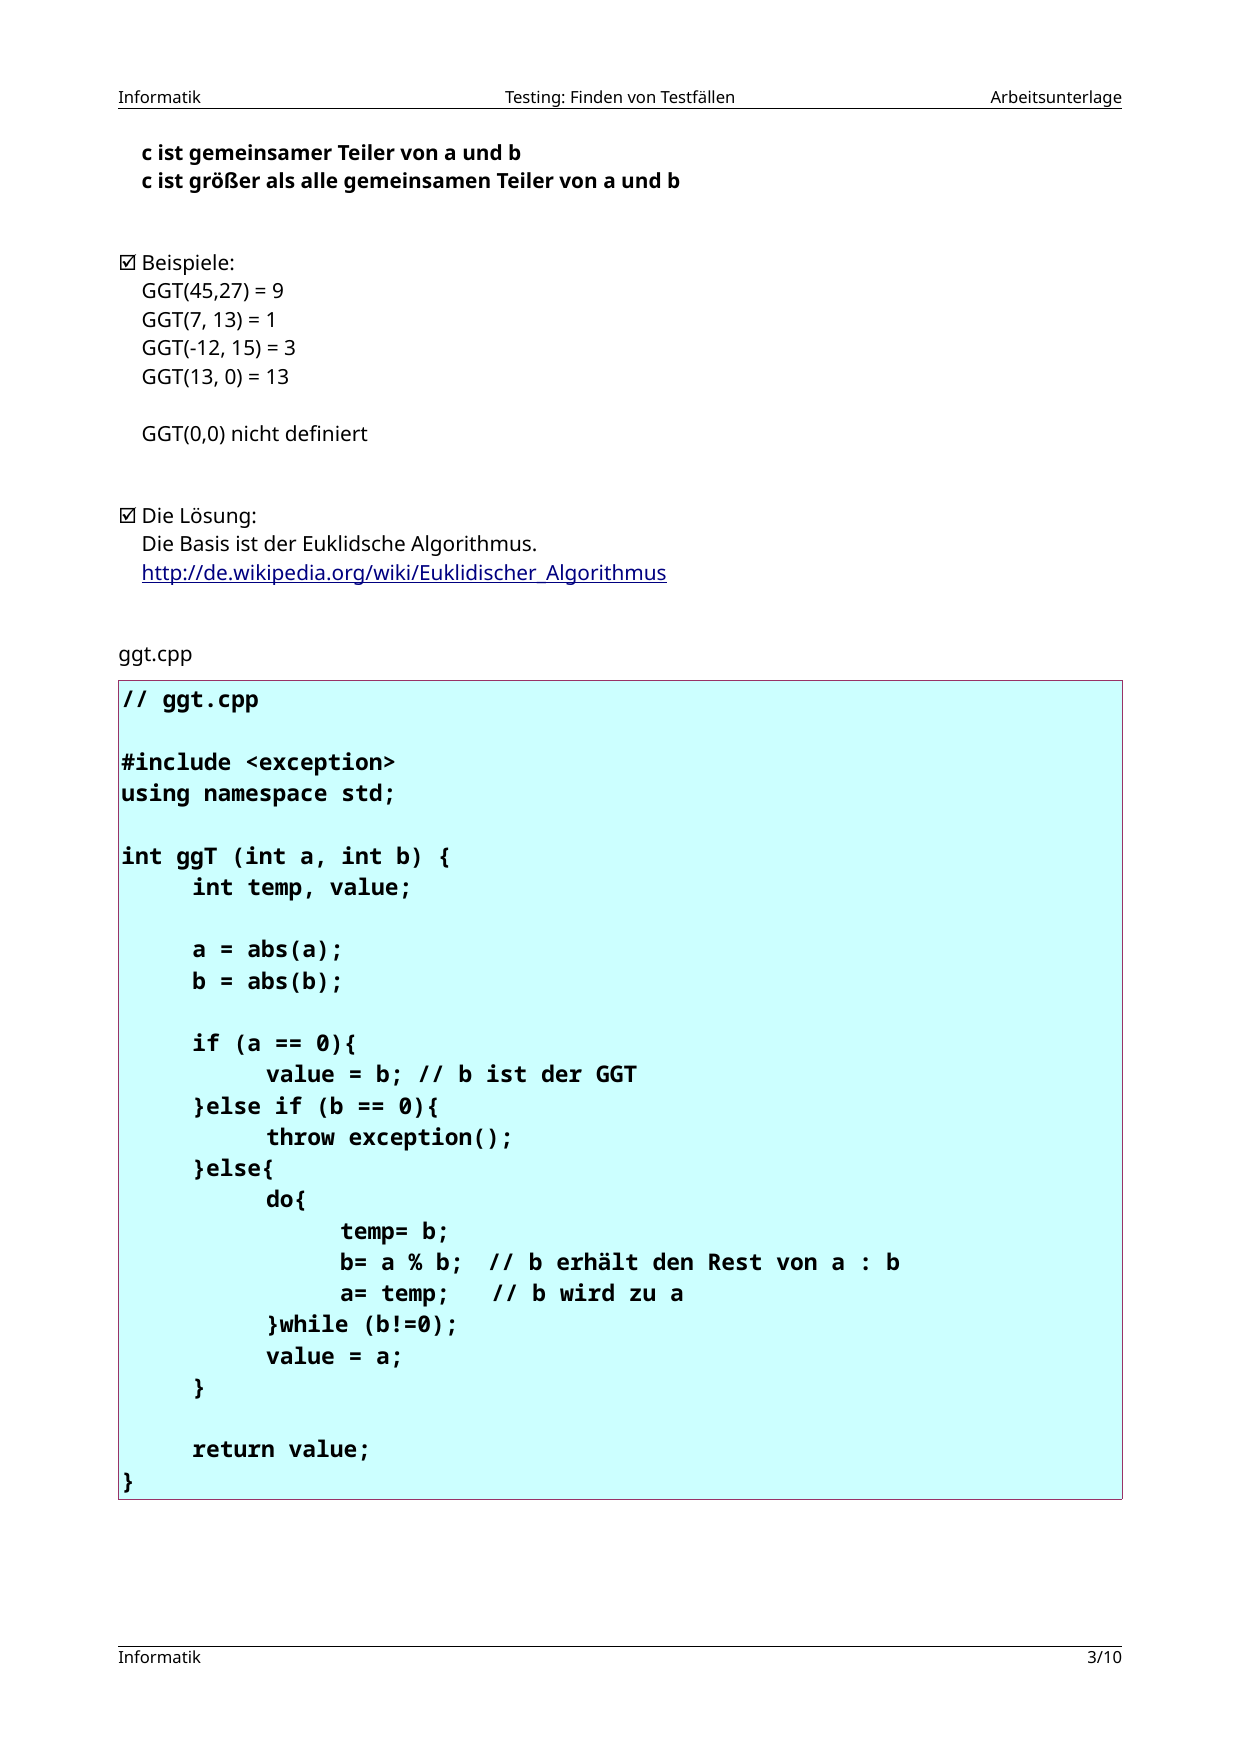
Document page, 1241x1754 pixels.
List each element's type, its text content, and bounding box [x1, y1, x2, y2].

text a = abs(a); [119, 930, 1122, 962]
text do{ [119, 1180, 1122, 1212]
text a= temp; // b wird zu a [119, 1274, 1122, 1305]
text b = abs(b); [119, 962, 1122, 993]
text throw exception(); [119, 1118, 1122, 1149]
text b= a % b; // b erhält den Rest von a : b [119, 1243, 1122, 1274]
text #include <exception> [119, 743, 1122, 774]
text value = b; // b ist der GGT [119, 1055, 1122, 1087]
list Die Lösung: Die Basis ist der Euklidsche Algorithmus. http://de.wikipedia.org/wiki/Euklidischer_Algorithmus [118, 501, 1122, 586]
text value = a; [119, 1337, 1122, 1368]
text } [119, 1462, 1122, 1499]
text temp= b; [119, 1212, 1122, 1243]
text int temp, value; [119, 868, 1122, 899]
text }while (b!=0); [119, 1305, 1122, 1337]
list c ist gemeinsamer Teiler von a und b c ist größer als alle gemeinsamen Teiler von a und b [118, 138, 1122, 195]
text return value; [119, 1430, 1122, 1462]
text }else if (b == 0){ [119, 1087, 1122, 1118]
text using namespace std; [119, 774, 1122, 805]
text ggt.cpp [118, 639, 1122, 668]
text // ggt.cpp [119, 681, 1122, 712]
text int ggT (int a, int b) { [119, 837, 1122, 868]
text } [119, 1368, 1122, 1399]
text }else{ [119, 1149, 1122, 1180]
text if (a == 0){ [119, 1024, 1122, 1055]
list Beispiele: GGT(45,27) = 9 GGT(7, 13) = 1 GGT(-12, 15) = 3 GGT(13, 0) = 13 GGT(0,0) nicht definiert [118, 248, 1122, 447]
